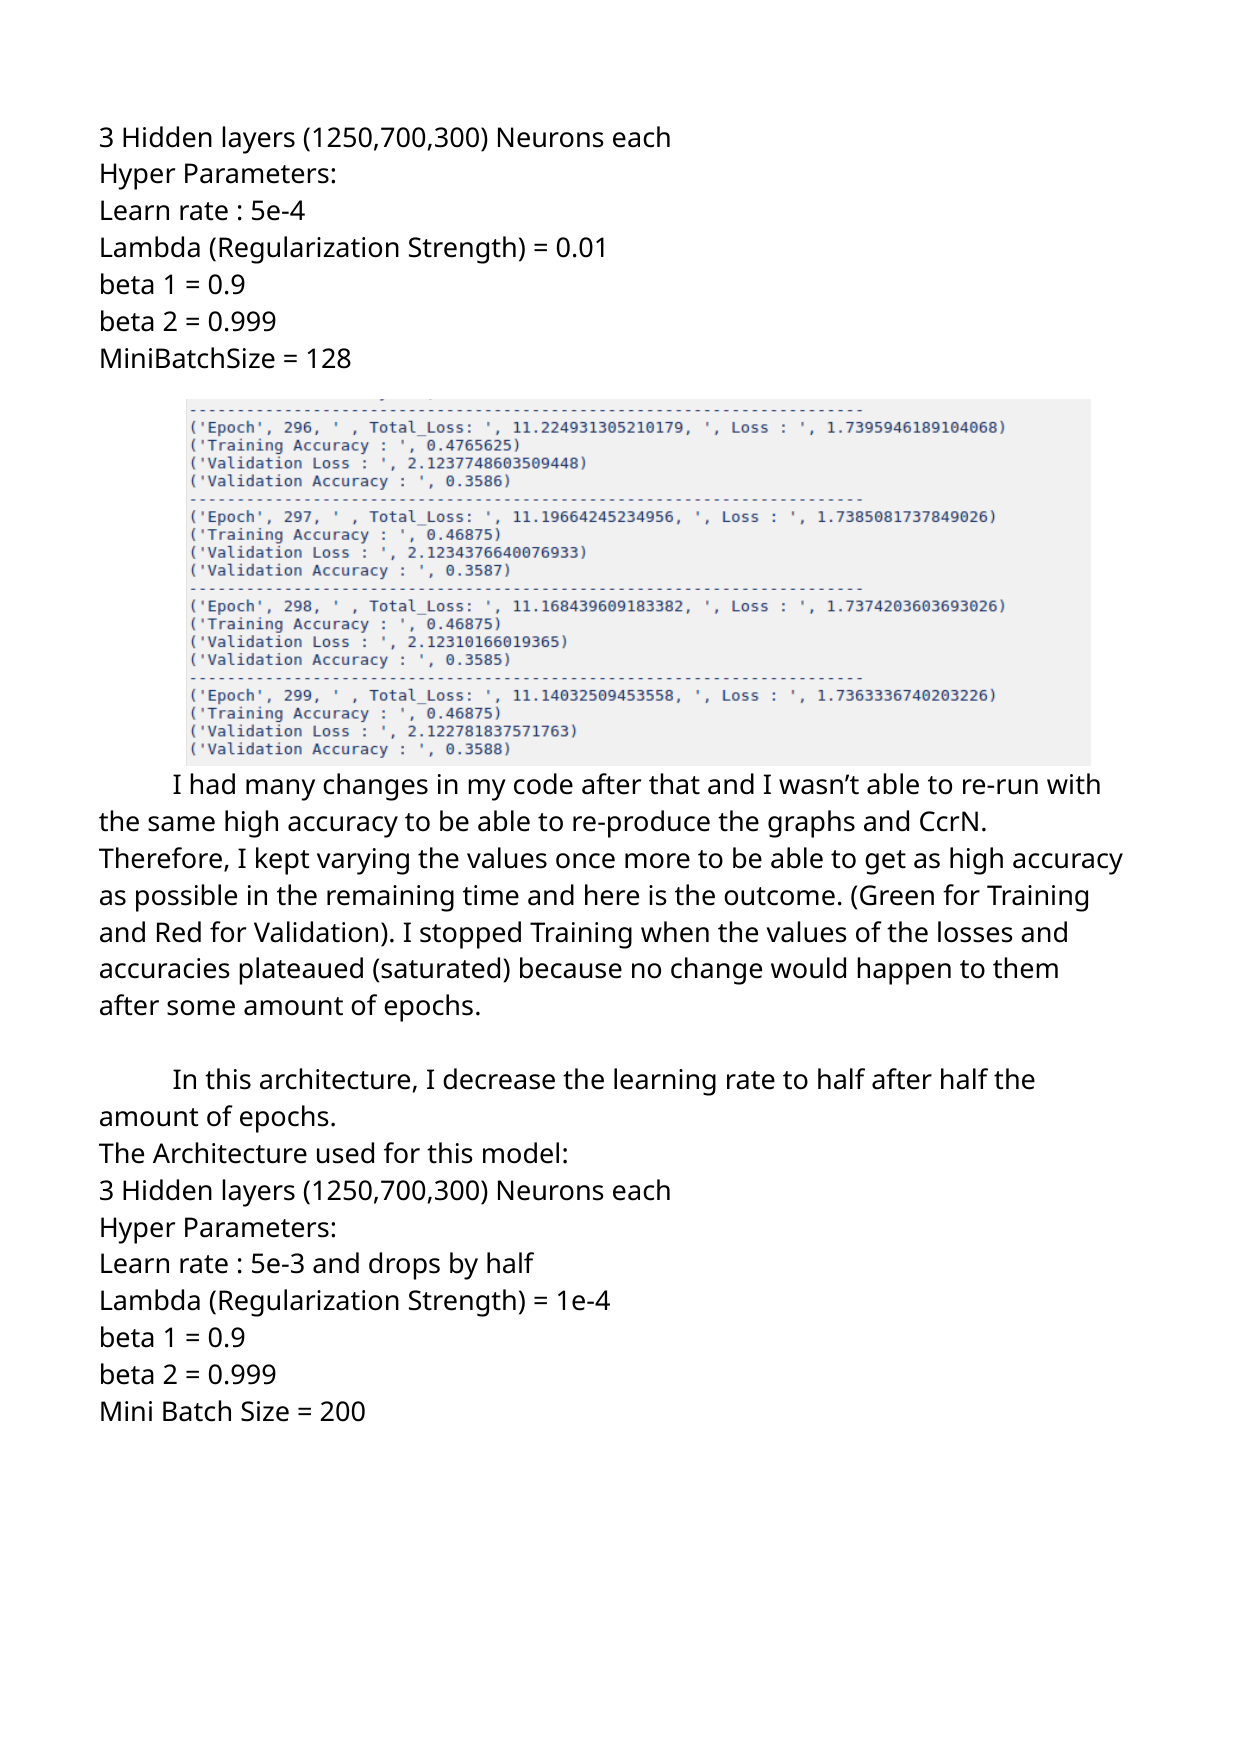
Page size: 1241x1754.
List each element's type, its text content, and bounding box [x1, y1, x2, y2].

text 3 Hidden layers (1250,700,300) Neurons each [98, 1171, 1123, 1208]
text Learn rate : 5e-4 [98, 192, 1123, 229]
text Learn rate : 5e-3 and drops by half [98, 1245, 1123, 1282]
text Hyper Parameters: [98, 155, 1123, 192]
text 3 Hidden layers (1250,700,300) Neurons each [98, 118, 1123, 155]
text beta 1 = 0.9 [98, 266, 1123, 302]
text Lambda (Regularization Strength) = 1e-4 [98, 1282, 1123, 1319]
text In this architecture, I decrease the learning rate to half after half the amount of epochs. The Architecture used for this model: [98, 1061, 1123, 1171]
text I had many changes in my code after that and I wasn’t able to re-run with the same high accuracy to be able to re-produce the graphs and CcrN. Therefore, I kept varying the values once more to be able to get as high accuracy as possible in the remaining time and here is the outcome. (Green for Training and Red for Validation). I stopped Training when the values of the losses and accuracies plateaued (saturated) because no change would happen to them after some amount of epochs. [98, 376, 1123, 1061]
text beta 1 = 0.9 [98, 1319, 1123, 1356]
text beta 2 = 0.999 [98, 1356, 1123, 1392]
text Mini Batch Size = 200 [98, 1392, 1123, 1466]
text MiniBatchSize = 128 [98, 339, 1123, 376]
text beta 2 = 0.999 [98, 302, 1123, 339]
text Lambda (Regularization Strength) = 0.01 [98, 229, 1123, 266]
text Hyper Parameters: [98, 1208, 1123, 1245]
